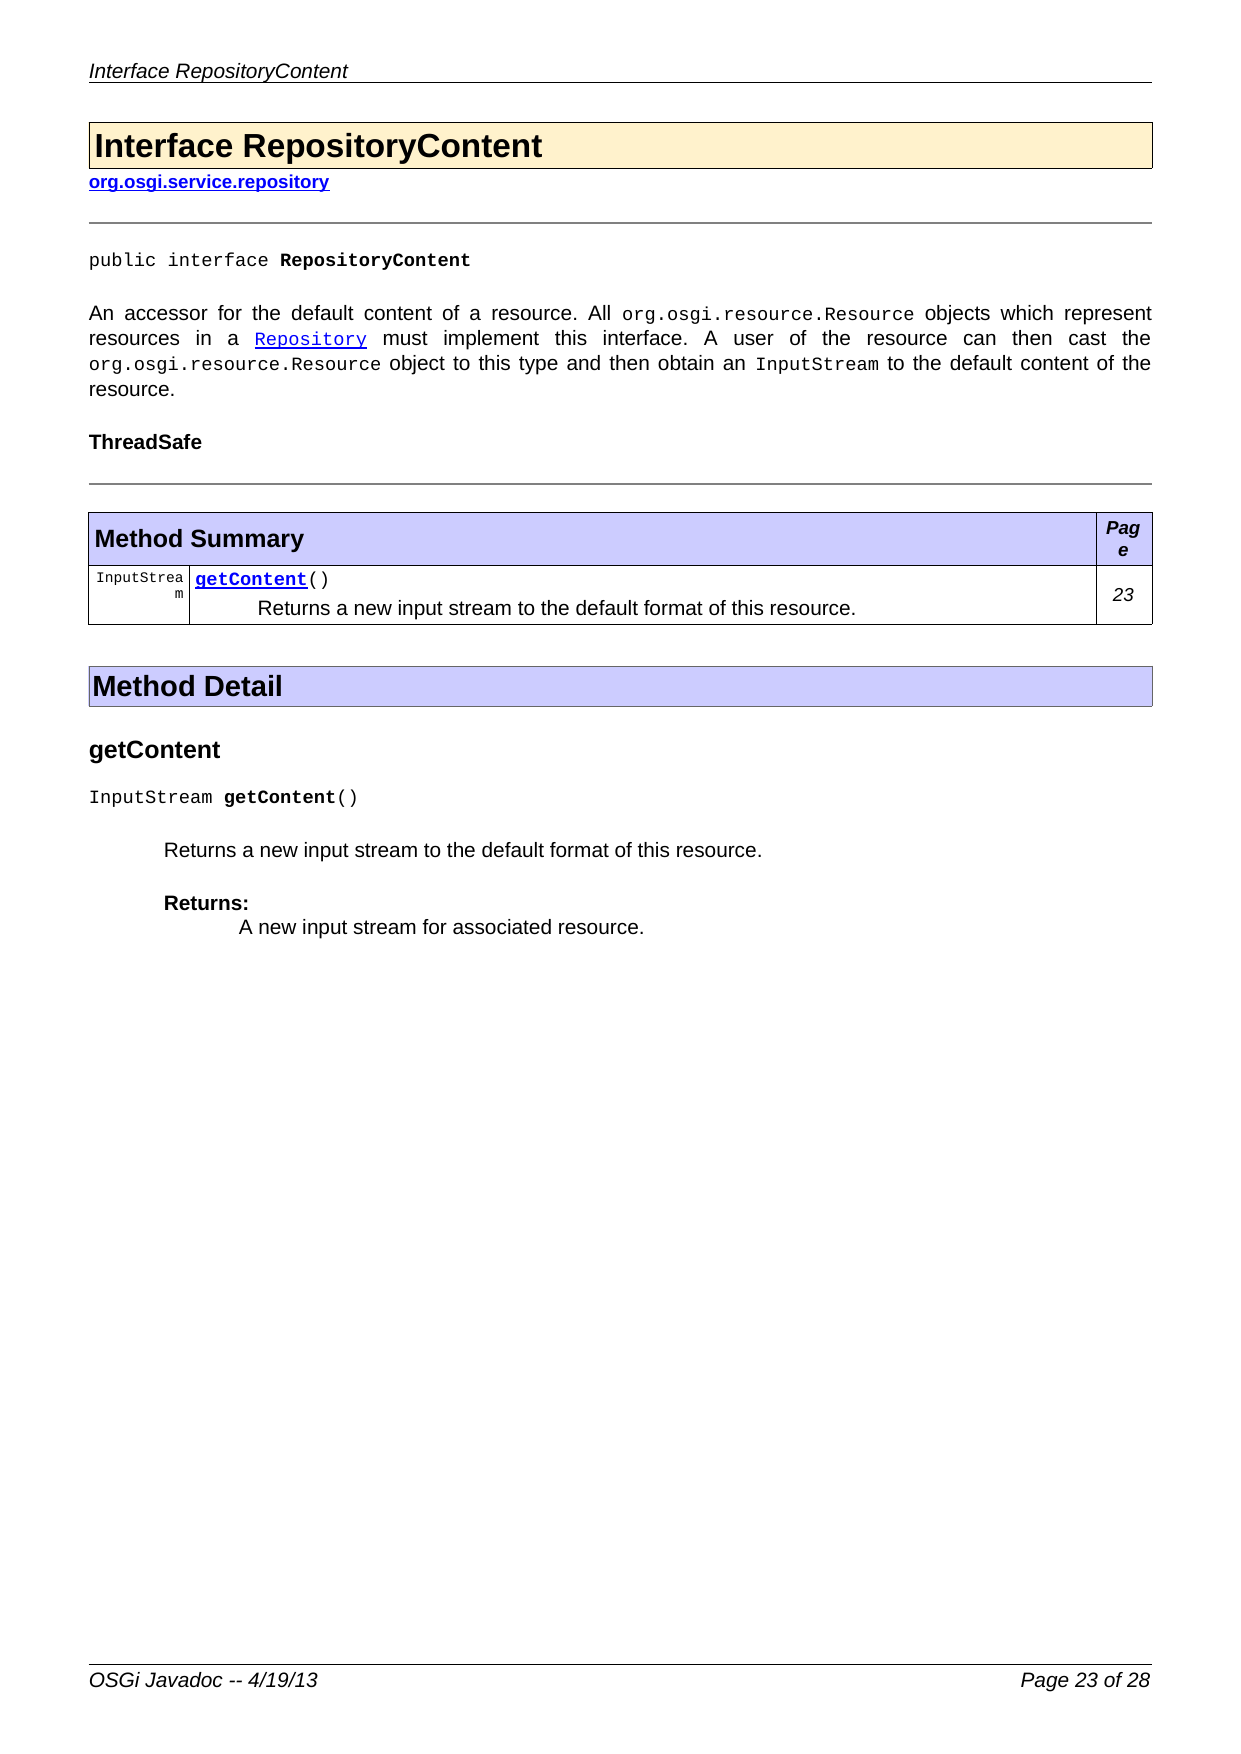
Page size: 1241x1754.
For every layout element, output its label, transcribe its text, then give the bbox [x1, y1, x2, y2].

text ThreadSafe [88, 429, 1152, 453]
text Returns a new input stream to the default format of this resource. [163, 838, 1152, 862]
table_cell getContent() Returns a new input stream to the default format of this resource. [190, 566, 1096, 624]
table_cell InputStream [89, 566, 189, 624]
subtitle Method Detail [90, 667, 1152, 706]
text A new input stream for associated resource. [238, 915, 1152, 939]
text org.osgi.service.repository [88, 171, 1152, 193]
subtitle Interface RepositoryContent [90, 123, 1152, 168]
table_cell 23 [1097, 566, 1152, 624]
text An accessor for the default content of a resource. All org.osgi.resource.Resource objects which represent resources in a Repository must implement this interface. A user of the resource can then cast the org.osgi.resource.Resource object to this type and then obtain an InputStream to the default content of the resource. [88, 301, 1152, 400]
table_header Page [1097, 513, 1152, 565]
text InputStream getContent() [88, 788, 1152, 809]
table_header Method Summary [89, 513, 1096, 565]
text public interface RepositoryContent [88, 250, 1152, 272]
subtitle getContent [88, 735, 1152, 763]
text Returns: [163, 891, 1152, 915]
